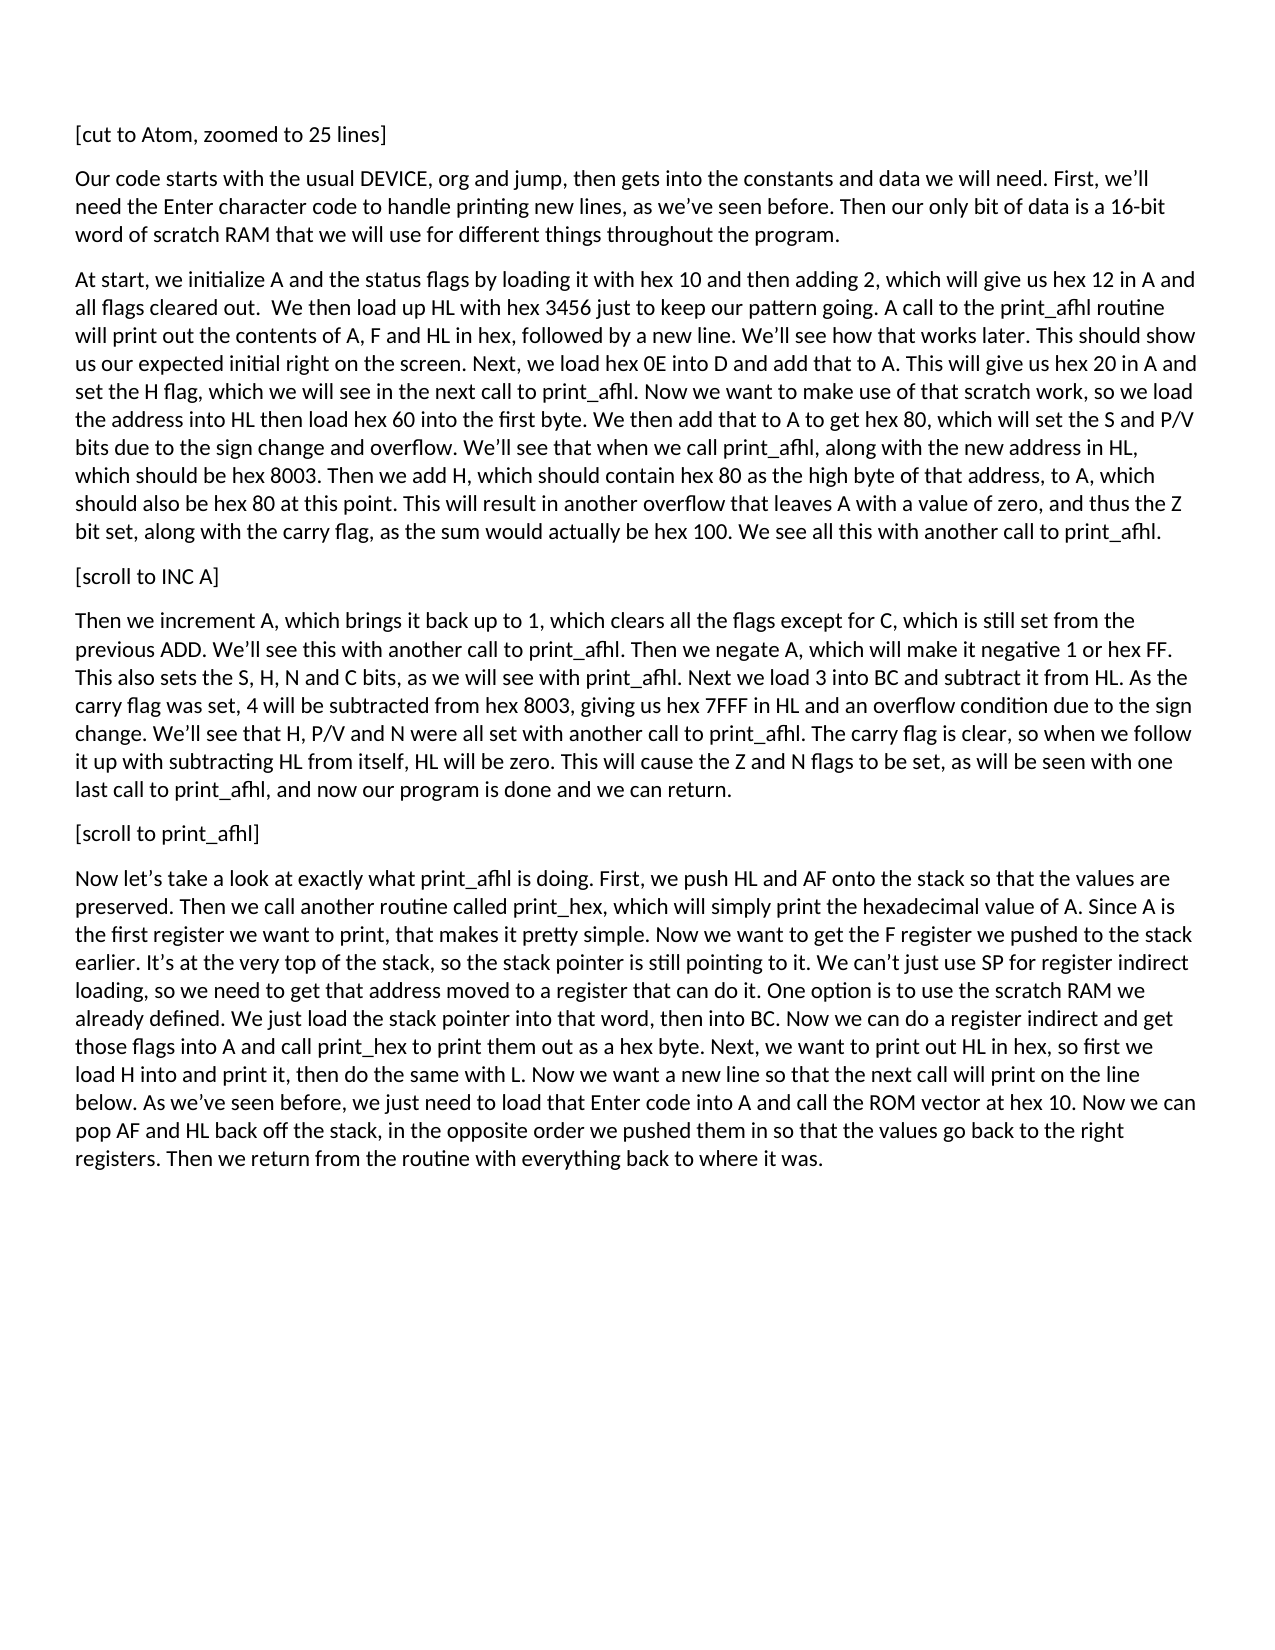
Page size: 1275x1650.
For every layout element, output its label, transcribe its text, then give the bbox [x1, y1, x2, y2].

text [cut to Atom, zoomed to 25 lines] [75, 120, 1200, 148]
text At start, we initialize A and the status flags by loading it with hex 10 and then adding 2, which will give us hex 12 in A and all flags cleared out. We then load up HL with hex 3456 just to keep our pattern going. A call to the print_afhl routine will print out the contents of A, F and HL in hex, followed by a new line. We’ll see how that works later. This should show us our expected initial right on the screen. Next, we load hex 0E into D and add that to A. This will give us hex 20 in A and set the H flag, which we will see in the next call to print_afhl. Now we want to make use of that scratch work, so we load the address into HL then load hex 60 into the first byte. We then add that to A to get hex 80, which will set the S and P/V bits due to the sign change and overflow. We’ll see that when we call print_afhl, along with the new address in HL, which should be hex 8003. Then we add H, which should contain hex 80 as the high byte of that address, to A, which should also be hex 80 at this point. This will result in another overflow that leaves A with a value of zero, and thus the Z bit set, along with the carry flag, as the sum would actually be hex 100. We see all this with another call to print_afhl. [75, 265, 1200, 545]
text Then we increment A, which brings it back up to 1, which clears all the flags except for C, which is still set from the previous ADD. We’ll see this with another call to print_afhl. Then we negate A, which will make it negative 1 or hex FF. This also sets the S, H, N and C bits, as we will see with print_afhl. Next we load 3 into BC and subtract it from HL. As the carry flag was set, 4 will be subtracted from hex 8003, giving us hex 7FFF in HL and an overflow condition due to the sign change. We’ll see that H, P/V and N were all set with another call to print_afhl. The carry flag is clear, so when we follow it up with subtracting HL from itself, HL will be zero. This will cause the Z and N flags to be set, as will be seen with one last call to print_afhl, and now our program is done and we can return. [75, 607, 1200, 803]
text Our code starts with the usual DEVICE, org and jump, then gets into the constants and data we will need. First, we’ll need the Enter character code to handle printing new lines, as we’ve seen before. Then our only bit of data is a 16-bit word of scratch RAM that we will use for different things throughout the program. [75, 164, 1200, 248]
text [scroll to INC A] [75, 562, 1200, 590]
text Now let’s take a look at exactly what print_afhl is doing. First, we push HL and AF onto the stack so that the values are preserved. Then we call another routine called print_hex, which will simply print the hexadecimal value of A. Since A is the first register we want to print, that makes it pretty simple. Now we want to get the F register we pushed to the stack earlier. It’s at the very top of the stack, so the stack pointer is still pointing to it. We can’t just use SP for register indirect loading, so we need to get that address moved to a register that can do it. One option is to use the scratch RAM we already defined. We just load the stack pointer into that word, then into BC. Now we can do a register indirect and get those flags into A and call print_hex to print them out as a hex byte. Next, we want to print out HL in hex, so first we load H into and print it, then do the same with L. Now we want a new line so that the next call will print on the line below. As we’ve seen before, we just need to load that Enter code into A and call the ROM vector at hex 10. Now we can pop AF and HL back off the stack, in the opposite order we pushed them in so that the values go back to the right registers. Then we return from the routine with everything back to where it was. [75, 864, 1200, 1172]
text [scroll to print_afhl] [75, 819, 1200, 847]
